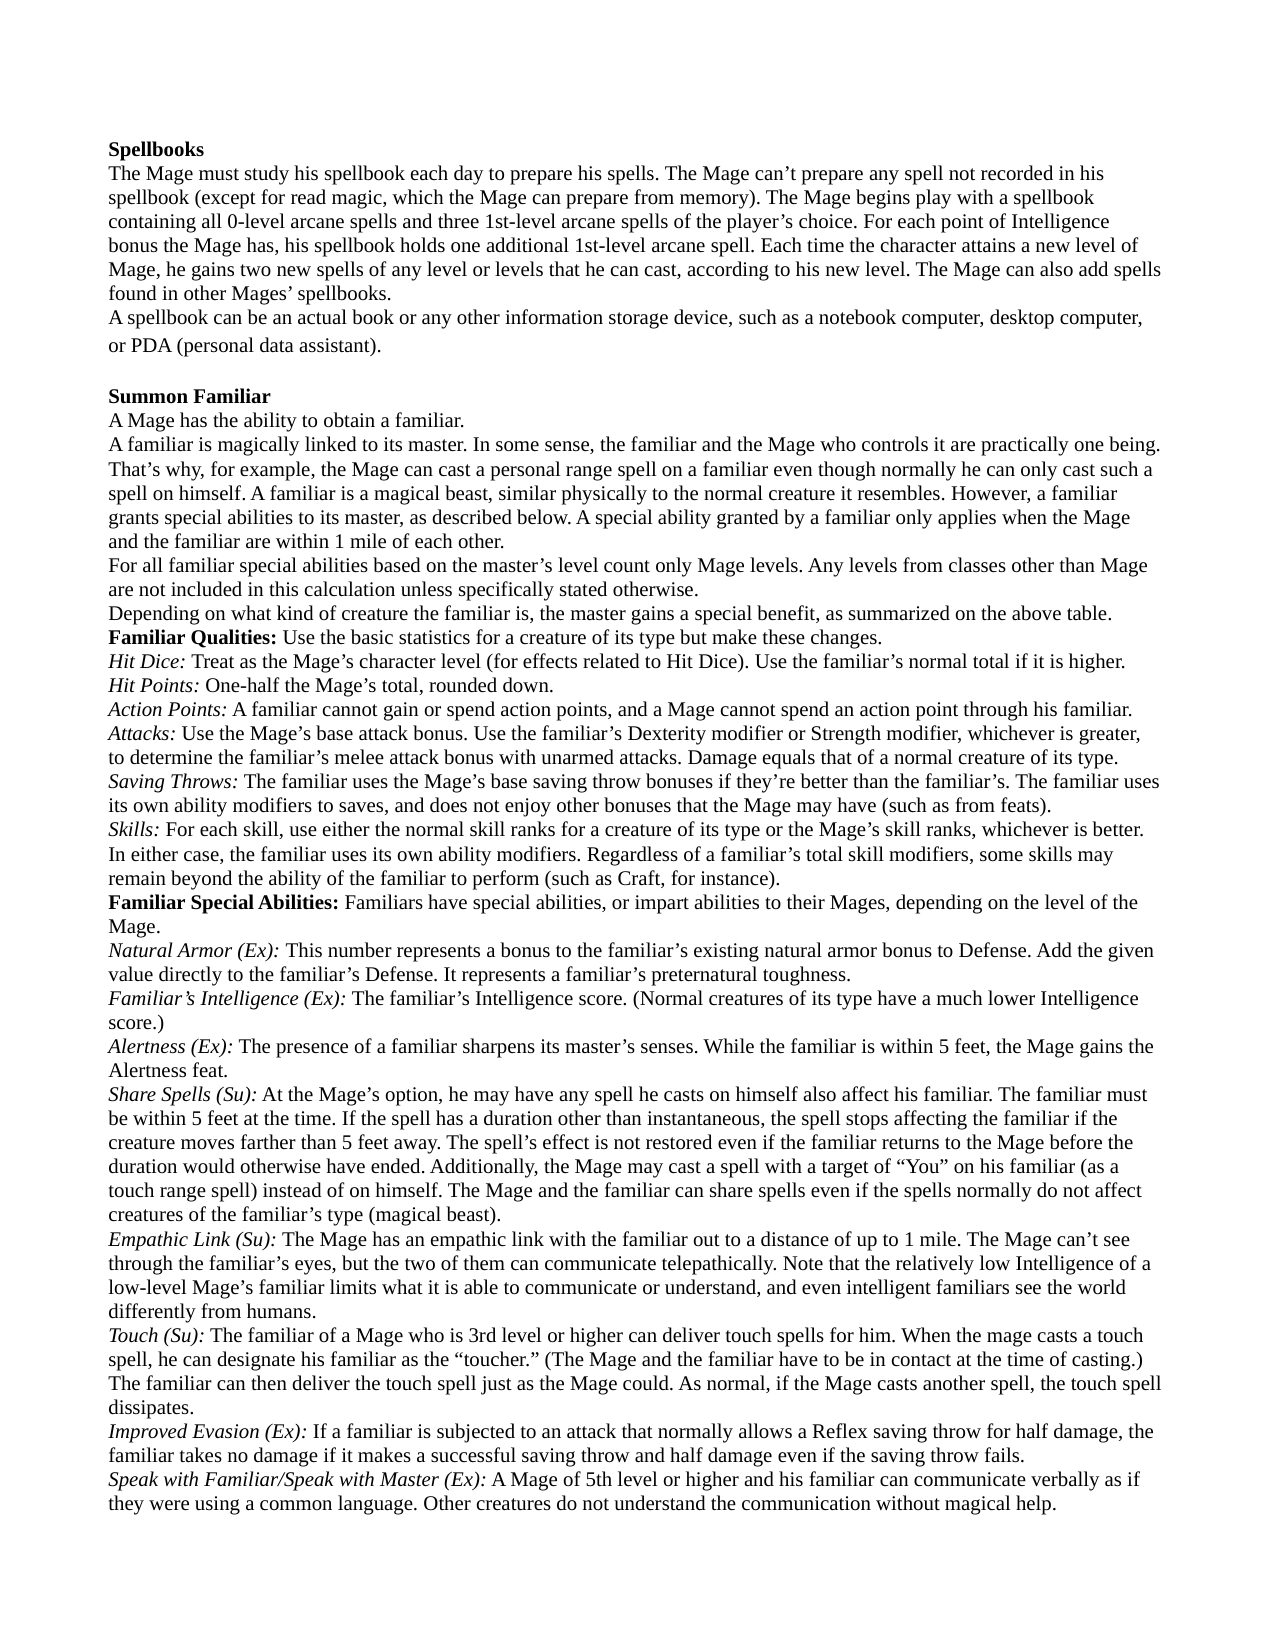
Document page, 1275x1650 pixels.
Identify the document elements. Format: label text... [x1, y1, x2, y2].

subtitle A spellbook can be an actual book or any other information storage device, such as a notebook computer, desktop computer, or PDA (personal data assistant). [108, 305, 1162, 360]
text Empathic Link (Su): The Mage has an empathic link with the familiar out to a distance of up to 1 mile. The Mage can’t see through the familiar’s eyes, but the two of them can communicate telepathically. Note that the relatively low Intelligence of a low-level Mage’s familiar limits what it is able to communicate or understand, and even intelligent familiars see the world differently from humans. [108, 1226, 1162, 1323]
text Depending on what kind of creature the familiar is, the master gains a special benefit, as summarized on the above table. [108, 601, 1162, 625]
text Familiar Special Abilities: Familiars have special abilities, or impart abilities to their Mages, depending on the level of the Mage. [108, 889, 1162, 938]
text Attacks: Use the Mage’s base attack bonus. Use the familiar’s Dexterity modifier or Strength modifier, whichever is greater, to determine the familiar’s melee attack bonus with unarmed attacks. Damage equals that of a normal creature of its type. [108, 721, 1162, 769]
text A familiar is magically linked to its master. In some sense, the familiar and the Mage who controls it are practically one being. That’s why, for example, the Mage can cast a personal range spell on a familiar even though normally he can only cast such a spell on himself. A familiar is a magical beast, similar physically to the normal creature it resembles. However, a familiar grants special abilities to its master, as described below. A special ability granted by a familiar only applies when the Mage and the familiar are within 1 mile of each other. [108, 432, 1162, 553]
subtitle Summon Familiar [108, 384, 1162, 408]
text Saving Throws: The familiar uses the Mage’s base saving throw bonuses if they’re better than the familiar’s. The familiar uses its own ability modifiers to saves, and does not enjoy other bonuses that the Mage may have (such as from feats). [108, 769, 1162, 817]
text Familiar’s Intelligence (Ex): The familiar’s Intelligence score. (Normal creatures of its type have a much lower Intelligence score.) [108, 986, 1162, 1034]
text Familiar Qualities: Use the basic statistics for a creature of its type but make these changes. [108, 625, 1162, 649]
subtitle Spellbooks [108, 137, 1162, 161]
text Touch (Su): The familiar of a Mage who is 3rd level or higher can deliver touch spells for him. When the mage casts a touch spell, he can designate his familiar as the “toucher.” (The Mage and the familiar have to be in contact at the time of casting.) The familiar can then deliver the touch spell just as the Mage could. As normal, if the Mage casts another spell, the touch spell dissipates. [108, 1323, 1162, 1419]
text Speak with Familiar/Speak with Master (Ex): A Mage of 5th level or higher and his familiar can communicate verbally as if they were using a common language. Other creatures do not understand the communication without magical help. [108, 1467, 1162, 1515]
text The Mage must study his spellbook each day to prepare his spells. The Mage can’t prepare any spell not recorded in his spellbook (except for read magic, which the Mage can prepare from memory). The Mage begins play with a spellbook containing all 0-level arcane spells and three 1st-level arcane spells of the player’s choice. For each point of Intelligence bonus the Mage has, his spellbook holds one additional 1st-level arcane spell. Each time the character attains a new level of Mage, he gains two new spells of any level or levels that he can cast, according to his new level. The Mage can also add spells found in other Mages’ spellbooks. [108, 161, 1162, 305]
text For all familiar special abilities based on the master’s level count only Mage levels. Any levels from classes other than Mage are not included in this calculation unless specifically stated otherwise. [108, 553, 1162, 601]
text Hit Dice: Treat as the Mage’s character level (for effects related to Hit Dice). Use the familiar’s normal total if it is higher. [108, 649, 1162, 673]
text Alertness (Ex): The presence of a familiar sharpens its master’s senses. While the familiar is within 5 feet, the Mage gains the Alertness feat. [108, 1034, 1162, 1082]
text Hit Points: One-half the Mage’s total, rounded down. [108, 673, 1162, 697]
text Share Spells (Su): At the Mage’s option, he may have any spell he casts on himself also affect his familiar. The familiar must be within 5 feet at the time. If the spell has a duration other than instantaneous, the spell stops affecting the familiar if the creature moves farther than 5 feet away. The spell’s effect is not restored even if the familiar returns to the Mage before the duration would otherwise have ended. Additionally, the Mage may cast a spell with a target of “You” on his familiar (as a touch range spell) instead of on himself. The Mage and the familiar can share spells even if the spells normally do not affect creatures of the familiar’s type (magical beast). [108, 1082, 1162, 1226]
text Action Points: A familiar cannot gain or spend action points, and a Mage cannot spend an action point through his familiar. [108, 697, 1162, 721]
text A Mage has the ability to obtain a familiar. [108, 408, 1162, 432]
text Skills: For each skill, use either the normal skill ranks for a creature of its type or the Mage’s skill ranks, whichever is better. In either case, the familiar uses its own ability modifiers. Regardless of a familiar’s total skill modifiers, some skills may remain beyond the ability of the familiar to perform (such as Craft, for instance). [108, 817, 1162, 889]
text Improved Evasion (Ex): If a familiar is subjected to an attack that normally allows a Reflex saving throw for half damage, the familiar takes no damage if it makes a successful saving throw and half damage even if the saving throw fails. [108, 1419, 1162, 1467]
text Natural Armor (Ex): This number represents a bonus to the familiar’s existing natural armor bonus to Defense. Add the given value directly to the familiar’s Defense. It represents a familiar’s preternatural toughness. [108, 938, 1162, 986]
